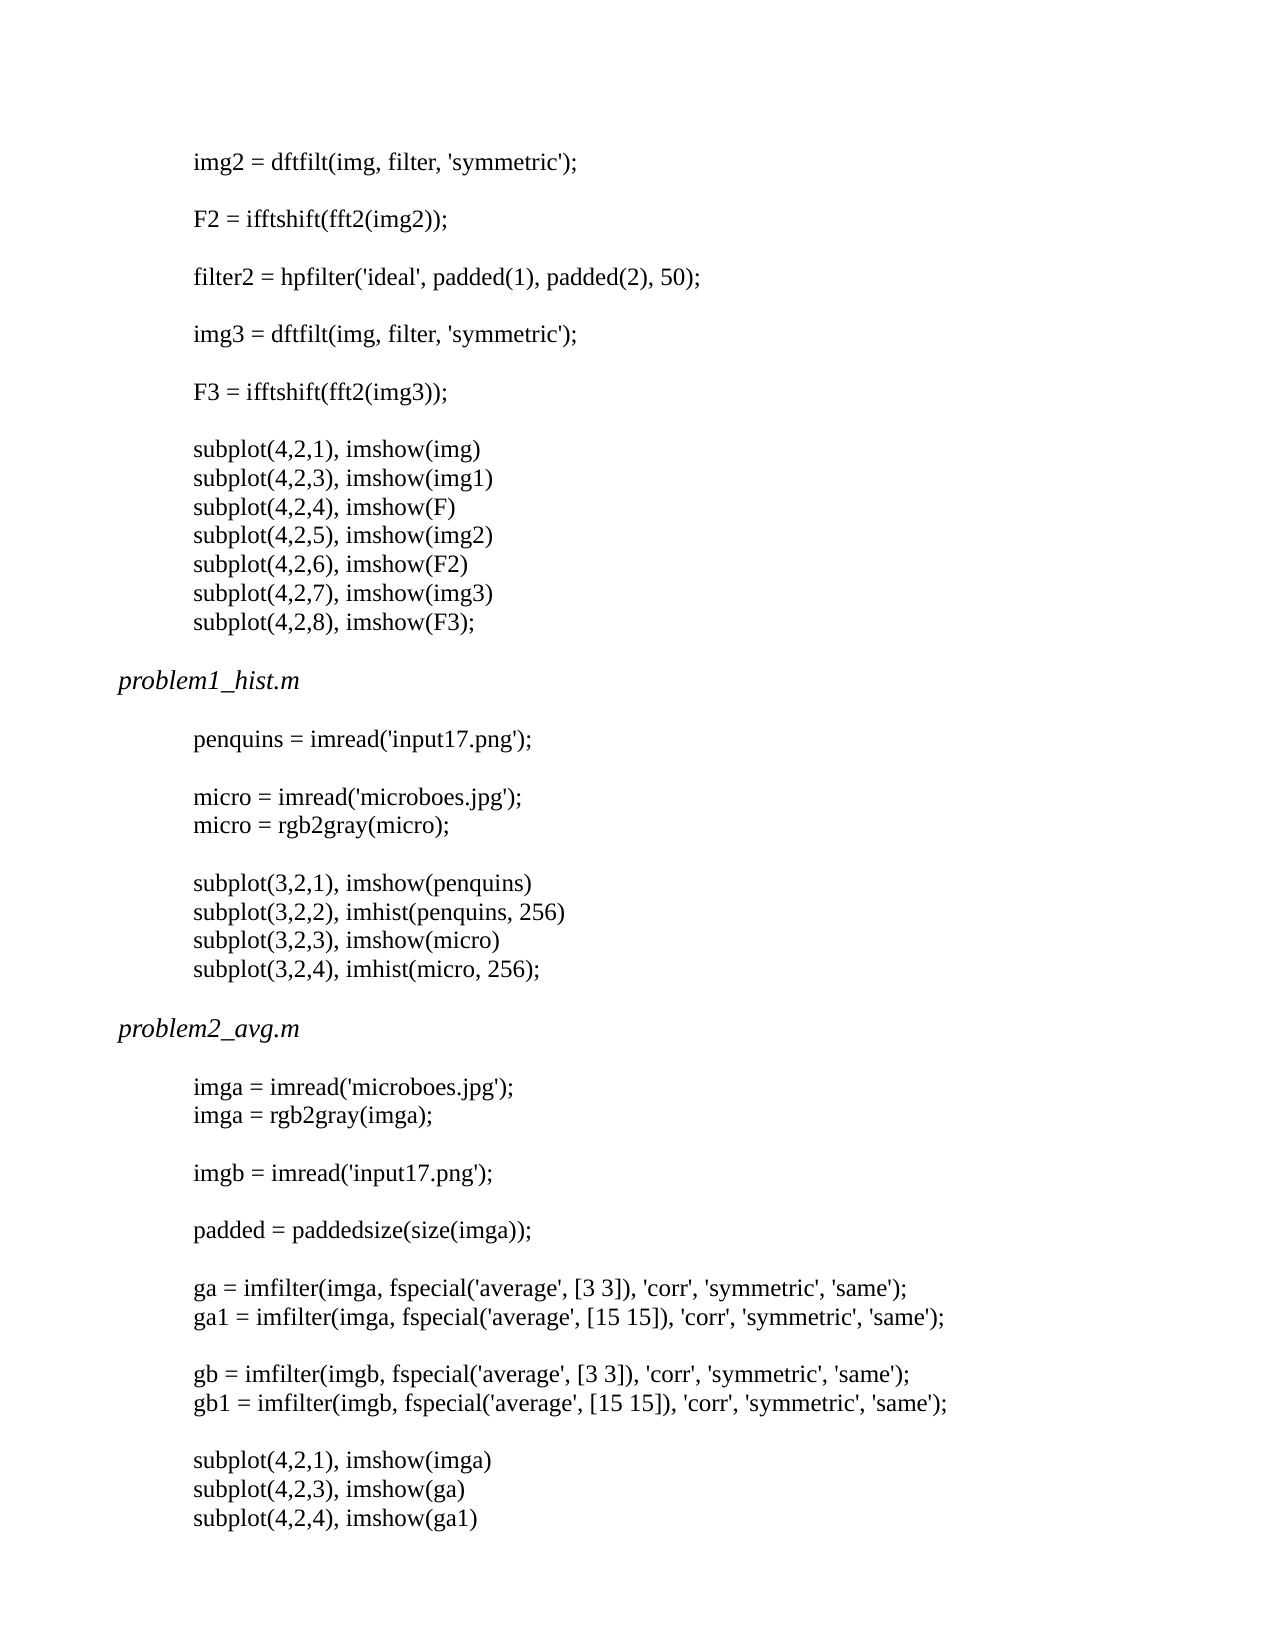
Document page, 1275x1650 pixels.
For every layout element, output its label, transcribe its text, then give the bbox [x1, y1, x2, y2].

text subplot(4,2,8), imshow(F3); [118, 607, 1157, 636]
text problem1_hist.m [118, 664, 1157, 696]
text subplot(4,2,4), imshow(F) [118, 492, 1157, 521]
text subplot(4,2,7), imshow(img3) [118, 578, 1157, 607]
text subplot(4,2,3), imshow(ga) [118, 1474, 1157, 1503]
text img2 = dftfilt(img, filter, 'symmetric'); [118, 147, 1157, 176]
text subplot(3,2,1), imshow(penquins) [118, 868, 1157, 897]
text F3 = ifftshift(fft2(img3)); [118, 377, 1157, 406]
text F2 = ifftshift(fft2(img2)); [118, 204, 1157, 233]
text subplot(4,2,1), imshow(imga) [118, 1445, 1157, 1474]
text micro = rgb2gray(micro); [118, 811, 1157, 839]
text penquins = imread('input17.png'); [118, 724, 1157, 753]
text micro = imread('microboes.jpg'); [118, 782, 1157, 811]
text gb = imfilter(imgb, fspecial('average', [3 3]), 'corr', 'symmetric', 'same'); [118, 1359, 1157, 1388]
text gb1 = imfilter(imgb, fspecial('average', [15 15]), 'corr', 'symmetric', 'same'); [118, 1388, 1157, 1417]
text subplot(4,2,1), imshow(img) [118, 434, 1157, 463]
text subplot(3,2,3), imshow(micro) [118, 926, 1157, 954]
text subplot(4,2,5), imshow(img2) [118, 521, 1157, 549]
text subplot(4,2,3), imshow(img1) [118, 463, 1157, 492]
text subplot(3,2,4), imhist(micro, 256); [118, 954, 1157, 983]
text subplot(4,2,6), imshow(F2) [118, 549, 1157, 578]
text filter2 = hpfilter('ideal', padded(1), padded(2), 50); [118, 262, 1157, 291]
text problem2_avg.m [118, 1012, 1157, 1043]
text imga = imread('microboes.jpg'); [118, 1072, 1157, 1100]
text subplot(3,2,2), imhist(penquins, 256) [118, 897, 1157, 926]
text padded = paddedsize(size(imga)); [118, 1215, 1157, 1244]
text ga = imfilter(imga, fspecial('average', [3 3]), 'corr', 'symmetric', 'same'); [118, 1273, 1157, 1302]
text imga = rgb2gray(imga); [118, 1100, 1157, 1129]
text subplot(4,2,4), imshow(ga1) [118, 1503, 1157, 1532]
text imgb = imread('input17.png'); [118, 1158, 1157, 1187]
text img3 = dftfilt(img, filter, 'symmetric'); [118, 319, 1157, 348]
text ga1 = imfilter(imga, fspecial('average', [15 15]), 'corr', 'symmetric', 'same'); [118, 1302, 1157, 1330]
